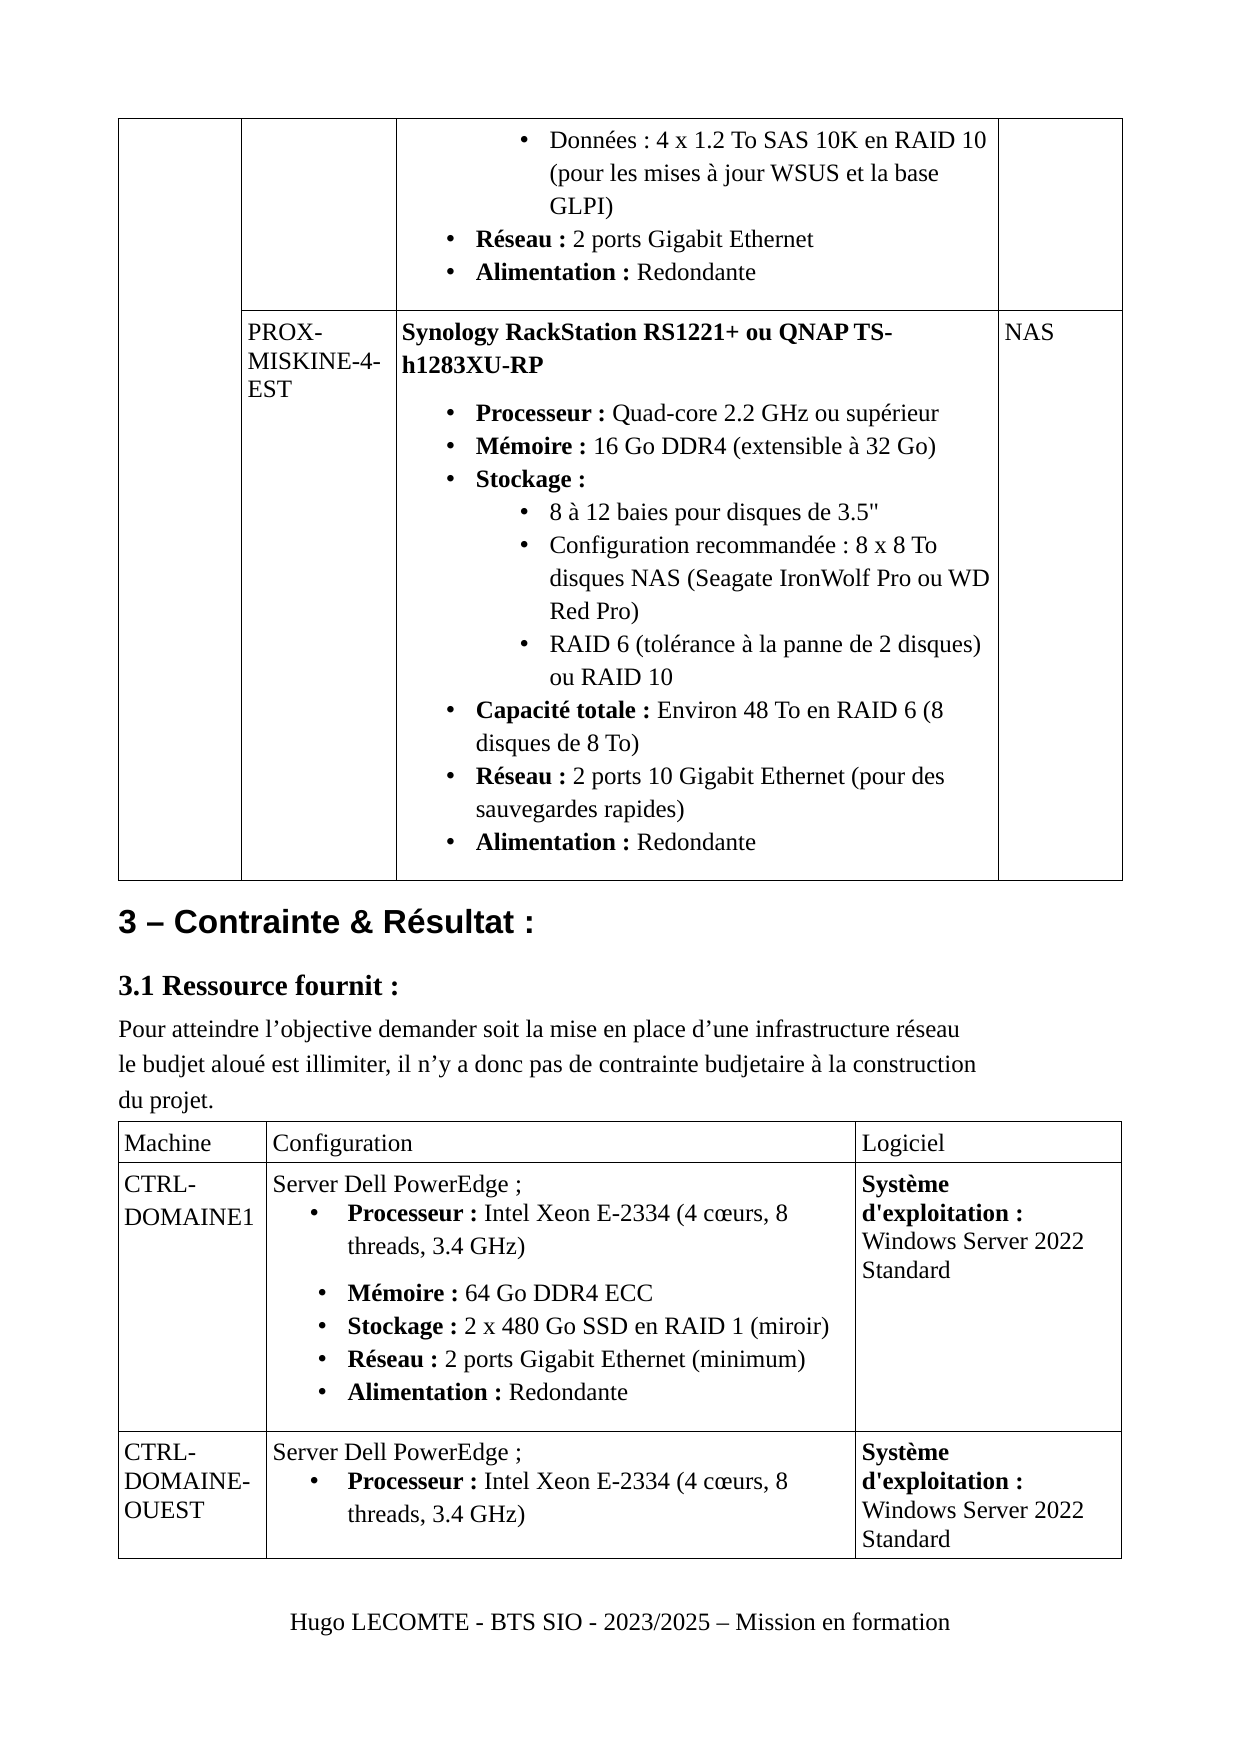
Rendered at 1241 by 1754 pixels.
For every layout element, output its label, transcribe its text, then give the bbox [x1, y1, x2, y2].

table_header Configuration [267, 1122, 855, 1162]
text Pour atteindre l’objective demander soit la mise en place d’une infrastructure réseau [118, 1014, 1122, 1042]
table_cell Dell PowerEdge R440 ou HPE ProLiant DL360 Gen10 Configuration recommandée : Processeur : Intel Xeon Silver 4310 (12 cœurs, 24 threads, 2.1 GHz) Mémoire : 64 Go DDR4 ECC Stockage : Système : 2 x 480 Go SSD en RAID 1 Données : 4 x 1.2 To SAS 10K en RAID 10 (pour les mises à jour WSUS et la base GLPI) Réseau : 2 ports Gigabit Ethernet Alimentation : Redondante [397, 119, 998, 310]
table_cell CTRL-DOMAINE1 [119, 1163, 266, 1431]
table_cell PROX-MISKINE-4-EST [242, 311, 396, 880]
subtitle 3.1 Ressource fournit : [118, 968, 1122, 1001]
text le budjet aloué est illimiter, il n’y a donc pas de contrainte budjetaire à la construction [118, 1049, 1122, 1078]
table_cell CTRL-DOMAINE-OUEST [119, 1432, 266, 1558]
table_cell Server Dell PowerEdge ; Processeur : Intel Xeon E-2334 (4 cœurs, 8 threads, 3.4 GHz) Mémoire : 64 Go DDR4 ECC Stockage : 2 x 480 Go SSD en RAID 1 (miroir) Réseau : 2 ports Gigabit Ethernet (minimum) Alimentation : Redondante [267, 1432, 855, 1558]
table_cell NAS [999, 311, 1122, 880]
table_cell [999, 119, 1122, 310]
table_cell Système d'exploitation : Windows Server 2022 Standard [856, 1432, 1121, 1558]
table_cell Server Dell PowerEdge ; Processeur : Intel Xeon E-2334 (4 cœurs, 8 threads, 3.4 GHz) Mémoire : 64 Go DDR4 ECC Stockage : 2 x 480 Go SSD en RAID 1 (miroir) Réseau : 2 ports Gigabit Ethernet (minimum) Alimentation : Redondante [267, 1163, 855, 1431]
subtitle 3 – Contrainte & Résultat : [118, 902, 1122, 941]
table_cell [242, 119, 396, 310]
table_cell Synology RackStation RS1221+ ou QNAP TS-h1283XU-RP Processeur : Quad-core 2.2 GHz ou supérieur Mémoire : 16 Go DDR4 (extensible à 32 Go) Stockage : 8 à 12 baies pour disques de 3.5" Configuration recommandée : 8 x 8 To disques NAS (Seagate IronWolf Pro ou WD Red Pro) RAID 6 (tolérance à la panne de 2 disques) ou RAID 10 Capacité totale : Environ 48 To en RAID 6 (8 disques de 8 To) Réseau : 2 ports 10 Gigabit Ethernet (pour des sauvegardes rapides) Alimentation : Redondante [397, 311, 998, 880]
table_cell Système d'exploitation : Windows Server 2022 Standard [856, 1163, 1121, 1431]
table_header Machine [119, 1122, 266, 1162]
table_header Logiciel [856, 1122, 1121, 1162]
text du projet. [118, 1085, 1122, 1114]
